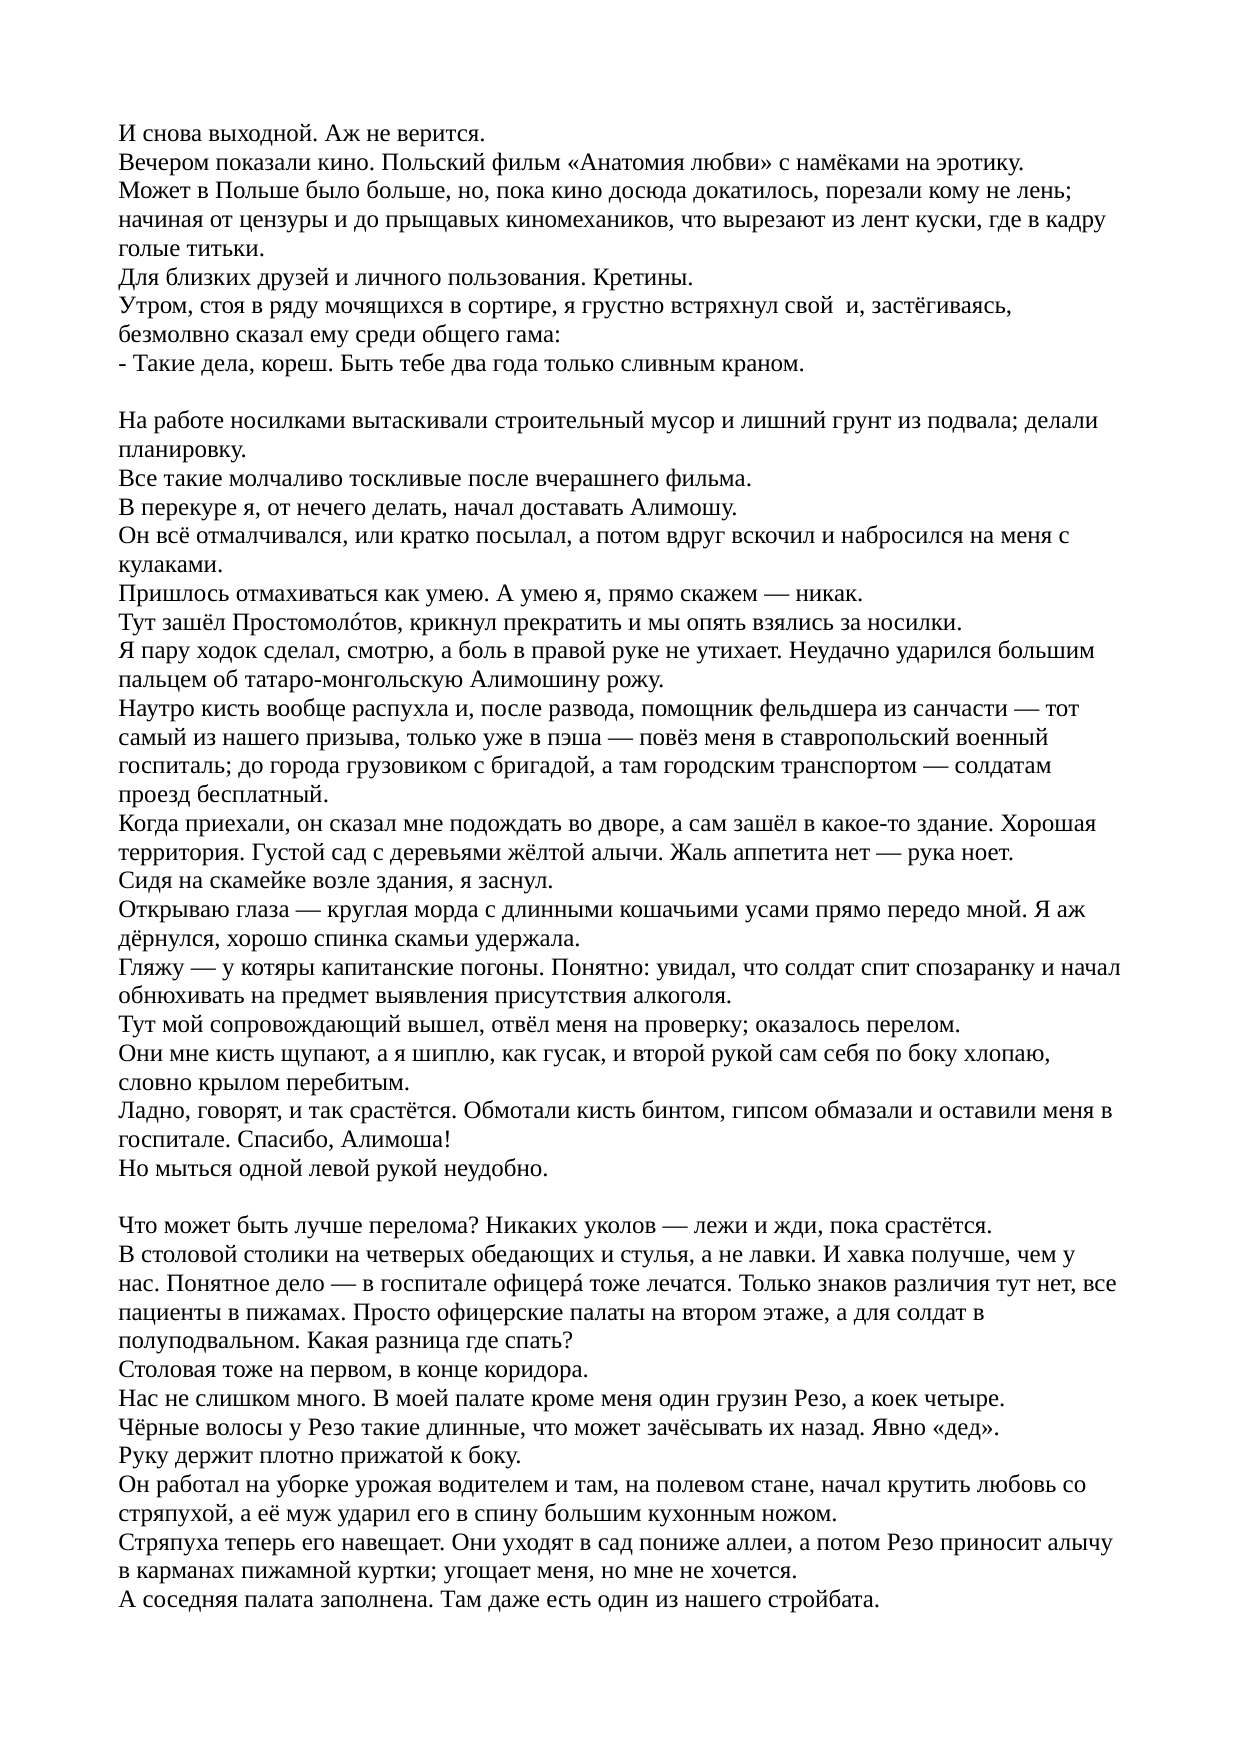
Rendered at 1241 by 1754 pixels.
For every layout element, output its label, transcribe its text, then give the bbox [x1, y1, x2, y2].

text Чёрные волосы у Резо такие длинные, что может зачёсывать их назад. Явно «дед». [118, 1412, 1122, 1441]
text Он всё отмалчивался, или кратко посылал, а потом вдруг вскочил и набросился на меня с кулаками. [118, 521, 1122, 578]
text В перекуре я, от нечего делать, начал доставать Алимошу. [118, 492, 1122, 521]
text Пришлось отмахиваться как умею. А умею я, прямо скажем — никак. [118, 578, 1122, 607]
text Я пару ходок сделал, смотрю, а боль в правой руке не утихает. Неудачно ударился большим пальцем об татаро-монгольскую Алимошину рожу. [118, 636, 1122, 693]
text А соседняя палата заполнена. Там даже есть один из нашего стройбата. [118, 1584, 1122, 1613]
text Они мне кисть щупают, а я шиплю, как гусак, и второй рукой сам себя по боку хлопаю, словно крылом перебитым. [118, 1038, 1122, 1096]
text Тут зашёл Простомолóтов, крикнул прекратить и мы опять взялись за носилки. [118, 607, 1122, 636]
text Гляжу — у котяры капитанские погоны. Понятно: увидал, что солдат спит спозаранку и начал обнюхивать на предмет выявления присутствия алкоголя. [118, 952, 1122, 1009]
text Нас не слишком много. В моей палате кроме меня один грузин Резо, а коек четыре. [118, 1383, 1122, 1412]
text Сидя на скамейке возле здания, я заснул. [118, 866, 1122, 894]
text Когда приехали, он сказал мне подождать во дворе, а сам зашёл в какое-то здание. Хорошая территория. Густой сад с деревьями жёлтой алычи. Жаль аппетита нет — рука ноет. [118, 808, 1122, 866]
text Все такие молчаливо тоскливые после вчерашнего фильма. [118, 463, 1122, 492]
text Вечером показали кино. Польский фильм «Анатомия любви» с намёками на эротику. [118, 147, 1122, 176]
text Стряпуха теперь его навещает. Они уходят в сад пониже аллеи, а потом Резо приносит алычу в карманах пижамной куртки; угощает меня, но мне не хочется. [118, 1527, 1122, 1584]
text Что может быть лучше перелома? Никаких уколов — лежи и жди, пока срастётся. [118, 1211, 1122, 1239]
text Может в Польше было больше, но, пока кино досюда докатилось, порезали кому не лень; начиная от цензуры и до прыщавых киномехаников, что вырезают из лент куски, где в кадру голые титьки. [118, 176, 1122, 262]
text Для близких друзей и личного пользования. Кретины. [118, 262, 1122, 291]
text Но мыться одной левой рукой неудобно. [118, 1153, 1122, 1182]
text Он работал на уборке урожая водителем и там, на полевом стане, начал крутить любовь со стряпухой, а её муж ударил его в спину большим кухонным ножом. [118, 1469, 1122, 1527]
text Руку держит плотно прижатой к боку. [118, 1441, 1122, 1469]
text На работе носилками вытаскивали строительный мусор и лишний грунт из подвала; делали планировку. [118, 406, 1122, 463]
text И снова выходной. Аж не верится. [118, 118, 1122, 147]
text Столовая тоже на первом, в конце коридора. [118, 1354, 1122, 1383]
text В столовой столики на четверых обедающих и стулья, а не лавки. И хавка получше, чем у нас. Понятное дело — в госпитале офицерá тоже лечатся. Только знаков различия тут нет, все пациенты в пижамах. Просто офицерские палаты на втором этаже, а для солдат в полуподвальном. Какая разница где спать? [118, 1239, 1122, 1354]
text Открываю глаза — круглая морда с длинными кошачьими усами прямо передо мной. Я аж дёрнулся, хорошо спинка скамьи удержала. [118, 894, 1122, 952]
text Тут мой сопровождающий вышел, отвёл меня на проверку; оказалось перелом. [118, 1009, 1122, 1038]
text Ладно, говорят, и так срастётся. Обмотали кисть бинтом, гипсом обмазали и оставили меня в госпитале. Спасибо, Алимоша! [118, 1096, 1122, 1153]
text Утром, стоя в ряду мочящихся в сортире, я грустно встряхнул свой и, застёгиваясь, безмолвно сказал ему среди общего гама: [118, 291, 1122, 348]
text Наутро кисть вообще распухла и, после развода, помощник фельдшера из санчасти — тот самый из нашего призыва, только уже в пэша — повёз меня в ставропольский военный госпиталь; до города грузовиком с бригадой, а там городским транспортом — солдатам проезд бесплатный. [118, 693, 1122, 808]
text - Такие дела, кореш. Быть тебе два года только сливным краном. [118, 348, 1122, 377]
